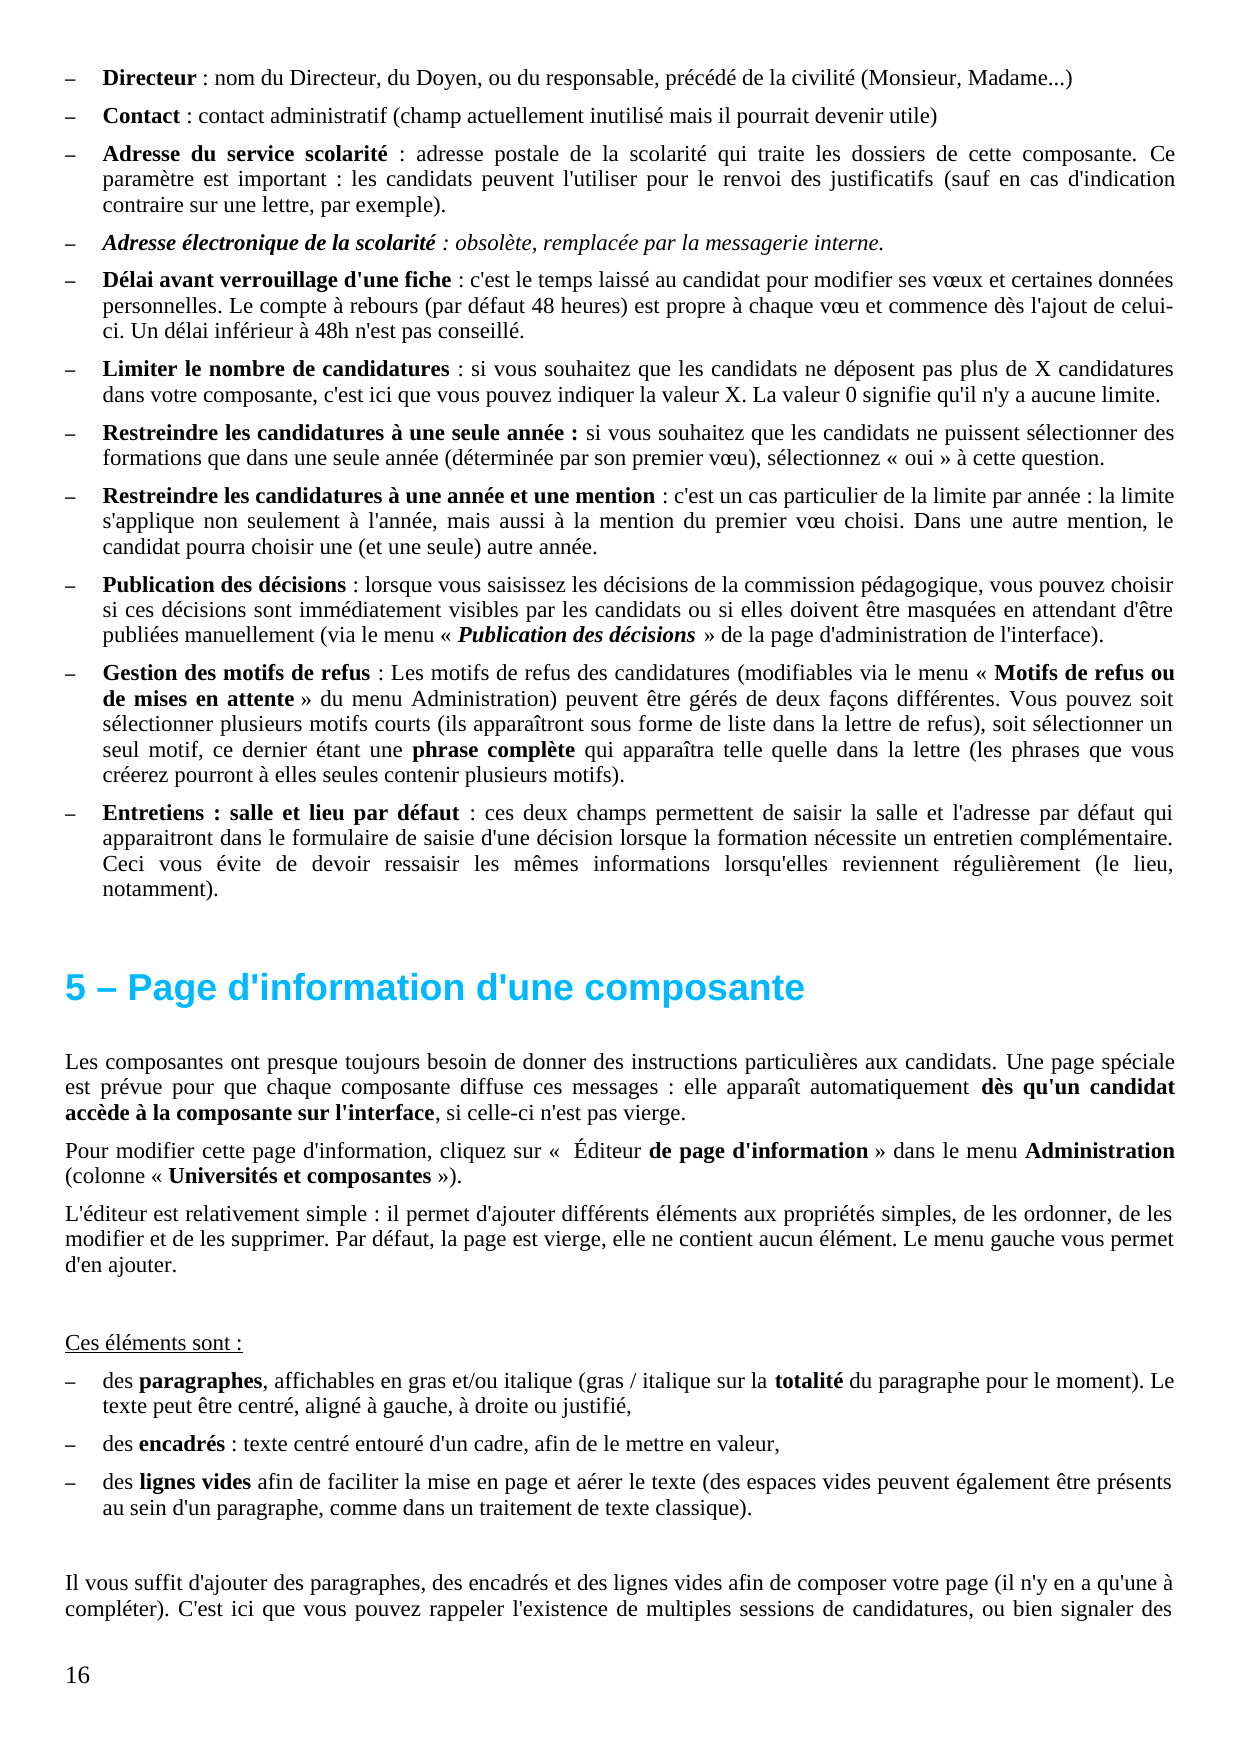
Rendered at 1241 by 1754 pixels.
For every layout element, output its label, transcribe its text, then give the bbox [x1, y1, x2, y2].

list Délai avant verrouillage d'une fiche : c'est le temps laissé au candidat pour modifier ses vœux et certaines données personnelles. Le compte à rebours (par défaut 48 heures) est propre à chaque vœu et commence dès l'ajout de celui-ci. Un délai inférieur à 48h n'est pas conseillé. [65, 267, 1175, 344]
list Directeur : nom du Directeur, du Doyen, ou du responsable, précédé de la civilité (Monsieur, Madame...) [65, 65, 1175, 90]
list Entretiens : salle et lieu par défaut : ces deux champs permettent de saisir la salle et l'adresse par défaut qui apparaitront dans le formulaire de saisie d'une décision lorsque la formation nécessite un entretien complémentaire. Ceci vous évite de devoir ressaisir les mêmes informations lorsqu'elles reviennent régulièrement (le lieu, notamment). [65, 800, 1175, 902]
text Les composantes ont presque toujours besoin de donner des instructions particulières aux candidats. Une page spéciale est prévue pour que chaque composante diffuse ces messages : elle apparaît automatiquement dès qu'un candidat accède à la composante sur l'interface, si celle-ci n'est pas vierge. [65, 1049, 1175, 1125]
list des paragraphes, affichables en gras et/ou italique (gras / italique sur la totalité du paragraphe pour le moment). Le texte peut être centré, aligné à gauche, à droite ou justifié, [65, 1368, 1175, 1419]
text L'éditeur est relativement simple : il permet d'ajouter différents éléments aux propriétés simples, de les ordonner, de les modifier et de les supprimer. Par défaut, la page est vierge, elle ne contient aucun élément. Le menu gauche vous permet d'en ajouter. [65, 1201, 1175, 1277]
list Adresse électronique de la scolarité : obsolète, remplacée par la messagerie interne. [65, 229, 1175, 255]
list des encadrés : texte centré entouré d'un cadre, afin de le mettre en valeur, [65, 1431, 1175, 1457]
text Ces éléments sont : [65, 1330, 1175, 1355]
list Contact : contact administratif (champ actuellement inutilisé mais il pourrait devenir utile) [65, 103, 1175, 128]
list Limiter le nombre de candidatures : si vous souhaitez que les candidats ne déposent pas plus de X candidatures dans votre composante, c'est ici que vous pouvez indiquer la valeur X. La valeur 0 signifie qu'il n'y a aucune limite. [65, 356, 1175, 407]
subtitle 5 – Page d'information d'une composante [65, 967, 1175, 1009]
list Gestion des motifs de refus : Les motifs de refus des candidatures (modifiables via le menu « Motifs de refus ou de mises en attente » du menu Administration) peuvent être gérés de deux façons différentes. Vous pouvez soit sélectionner plusieurs motifs courts (ils apparaîtront sous forme de liste dans la lettre de refus), soit sélectionner un seul motif, ce dernier étant une phrase complète qui apparaîtra telle quelle dans la lettre (les phrases que vous créerez pourront à elles seules contenir plusieurs motifs). [65, 660, 1175, 787]
list Adresse du service scolarité : adresse postale de la scolarité qui traite les dossiers de cette composante. Ce paramètre est important : les candidats peuvent l'utiliser pour le renvoi des justificatifs (sauf en cas d'indication contraire sur une lettre, par exemple). [65, 141, 1175, 217]
list Restreindre les candidatures à une seule année : si vous souhaitez que les candidats ne puissent sélectionner des formations que dans une seule année (déterminée par son premier vœu), sélectionnez « oui » à cette question. [65, 419, 1175, 470]
list Restreindre les candidatures à une année et une mention : c'est un cas particulier de la limite par année : la limite s'applique non seulement à l'année, mais aussi à la mention du premier vœu choisi. Dans une autre mention, le candidat pourra choisir une (et une seule) autre année. [65, 483, 1175, 559]
text Pour modifier cette page d'information, cliquez sur « Éditeur de page d'information » dans le menu Administration (colonne « Universités et composantes »). [65, 1138, 1175, 1188]
list des lignes vides afin de faciliter la mise en page et aérer le texte (des espaces vides peuvent également être présents au sein d'un paragraphe, comme dans un traitement de texte classique). [65, 1469, 1175, 1520]
list Publication des décisions : lorsque vous saisissez les décisions de la commission pédagogique, vous pouvez choisir si ces décisions sont immédiatement visibles par les candidats ou si elles doivent être masquées en attendant d'être publiées manuellement (via le menu « Publication des décisions » de la page d'administration de l'interface). [65, 572, 1175, 648]
text Il vous suffit d'ajouter des paragraphes, des encadrés et des lignes vides afin de composer votre page (il n'y en a qu'une à compléter). C'est ici que vous pouvez rappeler l'existence de multiples sessions de candidatures, ou bien signaler des [65, 1570, 1175, 1621]
